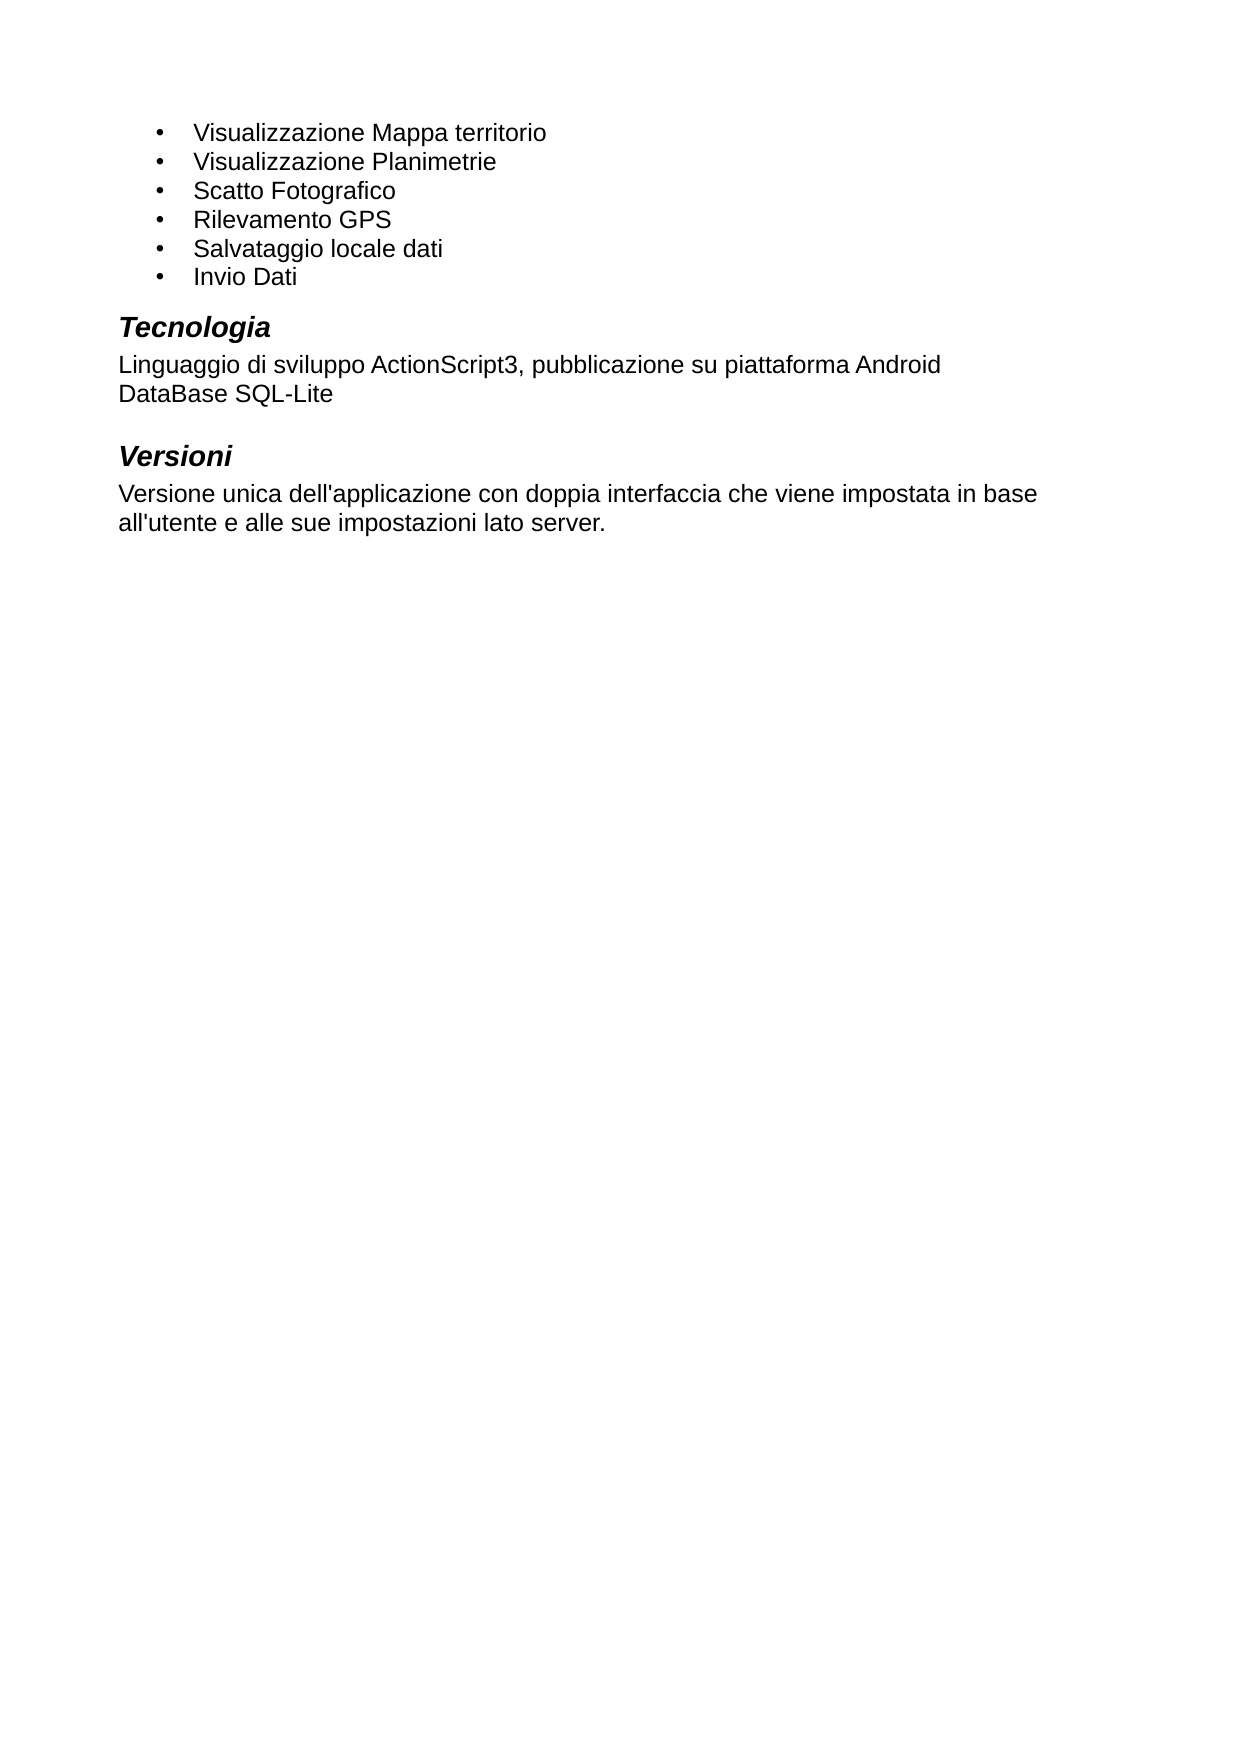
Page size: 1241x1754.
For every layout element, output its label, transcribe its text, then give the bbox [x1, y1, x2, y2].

list Visualizzazione Mappa territorio [156, 118, 1122, 147]
list Rilevamento GPS [156, 205, 1122, 233]
subtitle Tecnologia [118, 310, 1122, 344]
list Invio Dati [156, 262, 1122, 291]
list Visualizzazione Planimetrie [156, 147, 1122, 176]
text Versione unica dell'applicazione con doppia interfaccia che viene impostata in base all'utente e alle sue impostazioni lato server. [118, 479, 1122, 536]
list Salvataggio locale dati [156, 233, 1122, 262]
subtitle Versioni [118, 439, 1122, 472]
text Linguaggio di sviluppo ActionScript3, pubblicazione su piattaforma Android DataBase SQL-Lite [118, 350, 1122, 408]
list Scatto Fotografico [156, 176, 1122, 205]
